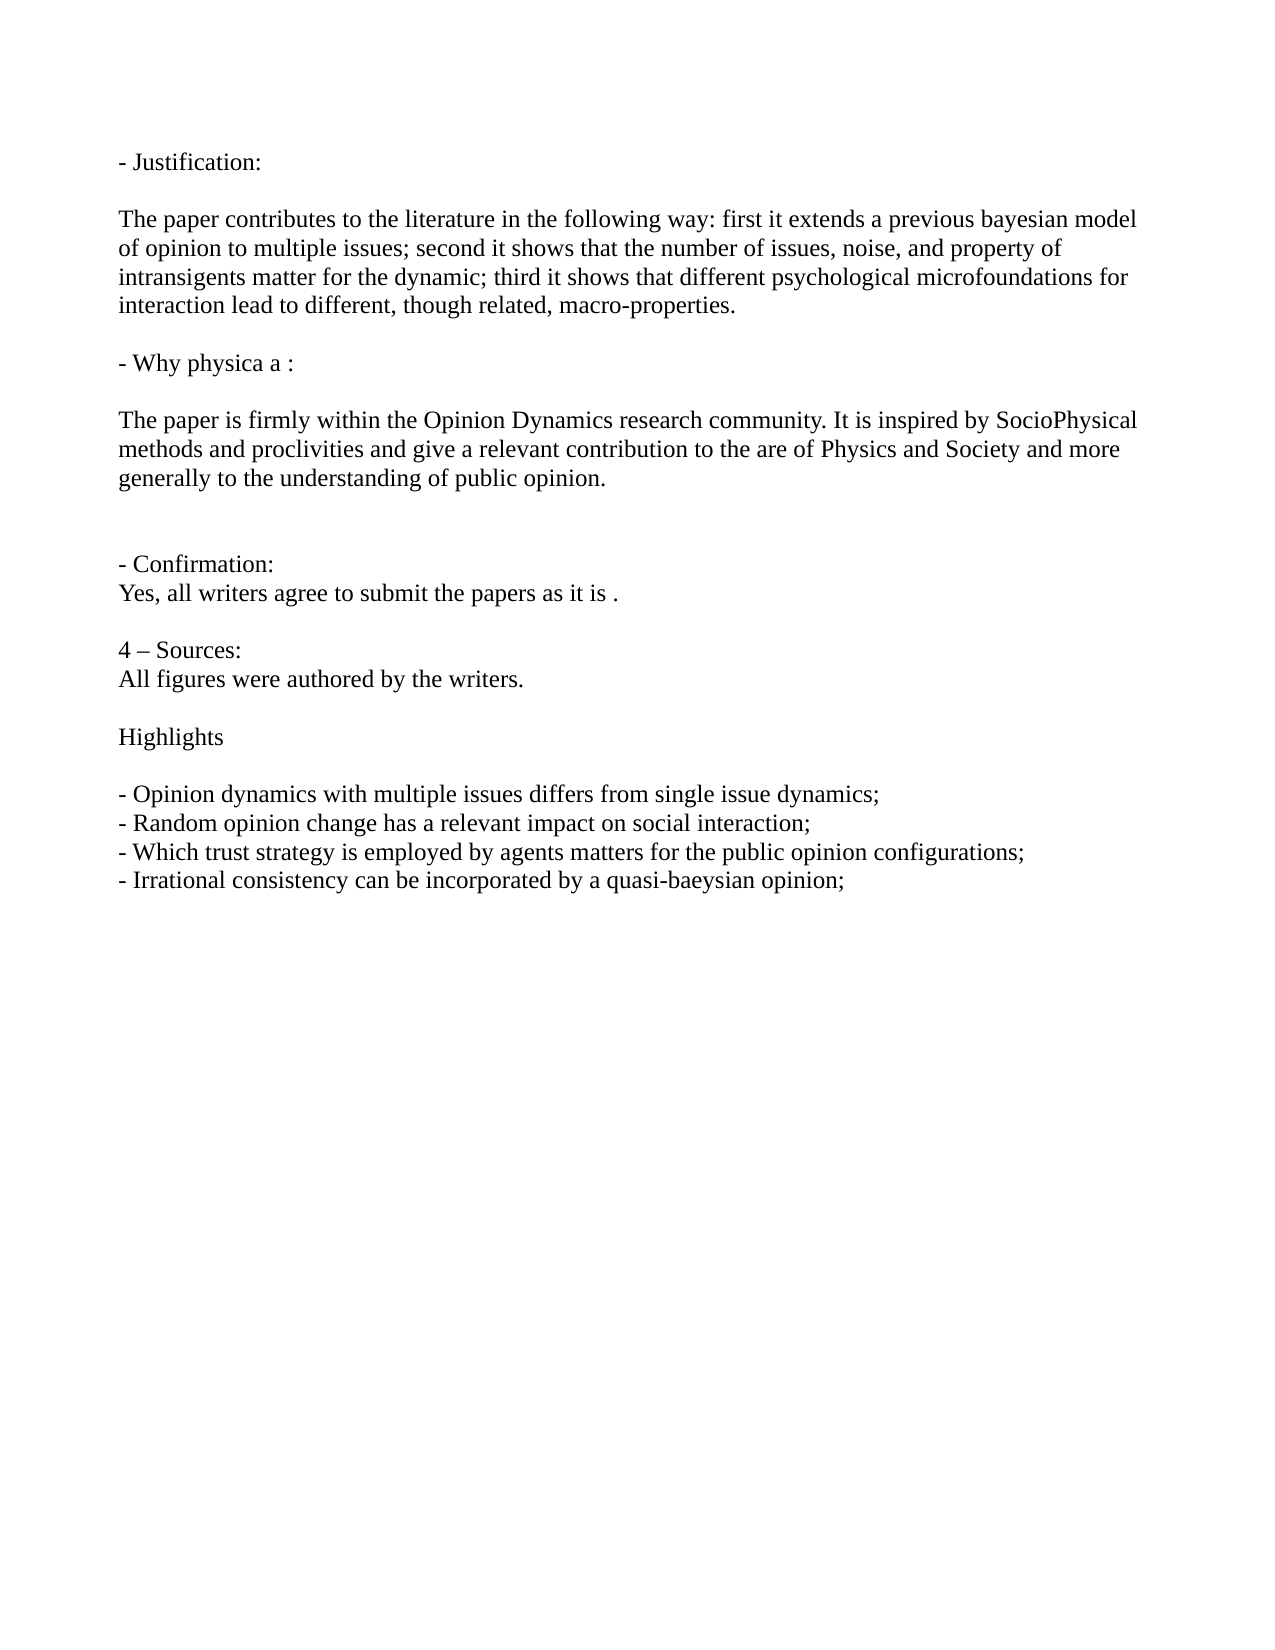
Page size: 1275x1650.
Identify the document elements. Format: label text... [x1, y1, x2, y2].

text Highlights [118, 722, 1157, 751]
text - Opinion dynamics with multiple issues differs from single issue dynamics; [118, 779, 1157, 808]
text - Justification: [118, 147, 1157, 176]
text - Which trust strategy is employed by agents matters for the public opinion configurations; [118, 837, 1157, 866]
text Yes, all writers agree to submit the papers as it is . [118, 578, 1157, 607]
text 4 – Sources: [118, 636, 1157, 664]
text - Random opinion change has a relevant impact on social interaction; [118, 808, 1157, 837]
text - Confirmation: [118, 549, 1157, 578]
text - Irrational consistency can be incorporated by a quasi-baeysian opinion; [118, 866, 1157, 894]
text The paper is firmly within the Opinion Dynamics research community. It is inspired by SocioPhysical methods and proclivities and give a relevant contribution to the are of Physics and Society and more generally to the understanding of public opinion. [118, 406, 1157, 492]
text The paper contributes to the literature in the following way: first it extends a previous bayesian model of opinion to multiple issues; second it shows that the number of issues, noise, and property of intransigents matter for the dynamic; third it shows that different psychological microfoundations for interaction lead to different, though related, macro-properties. [118, 204, 1157, 319]
text All figures were authored by the writers. [118, 664, 1157, 693]
text - Why physica a : [118, 348, 1157, 377]
